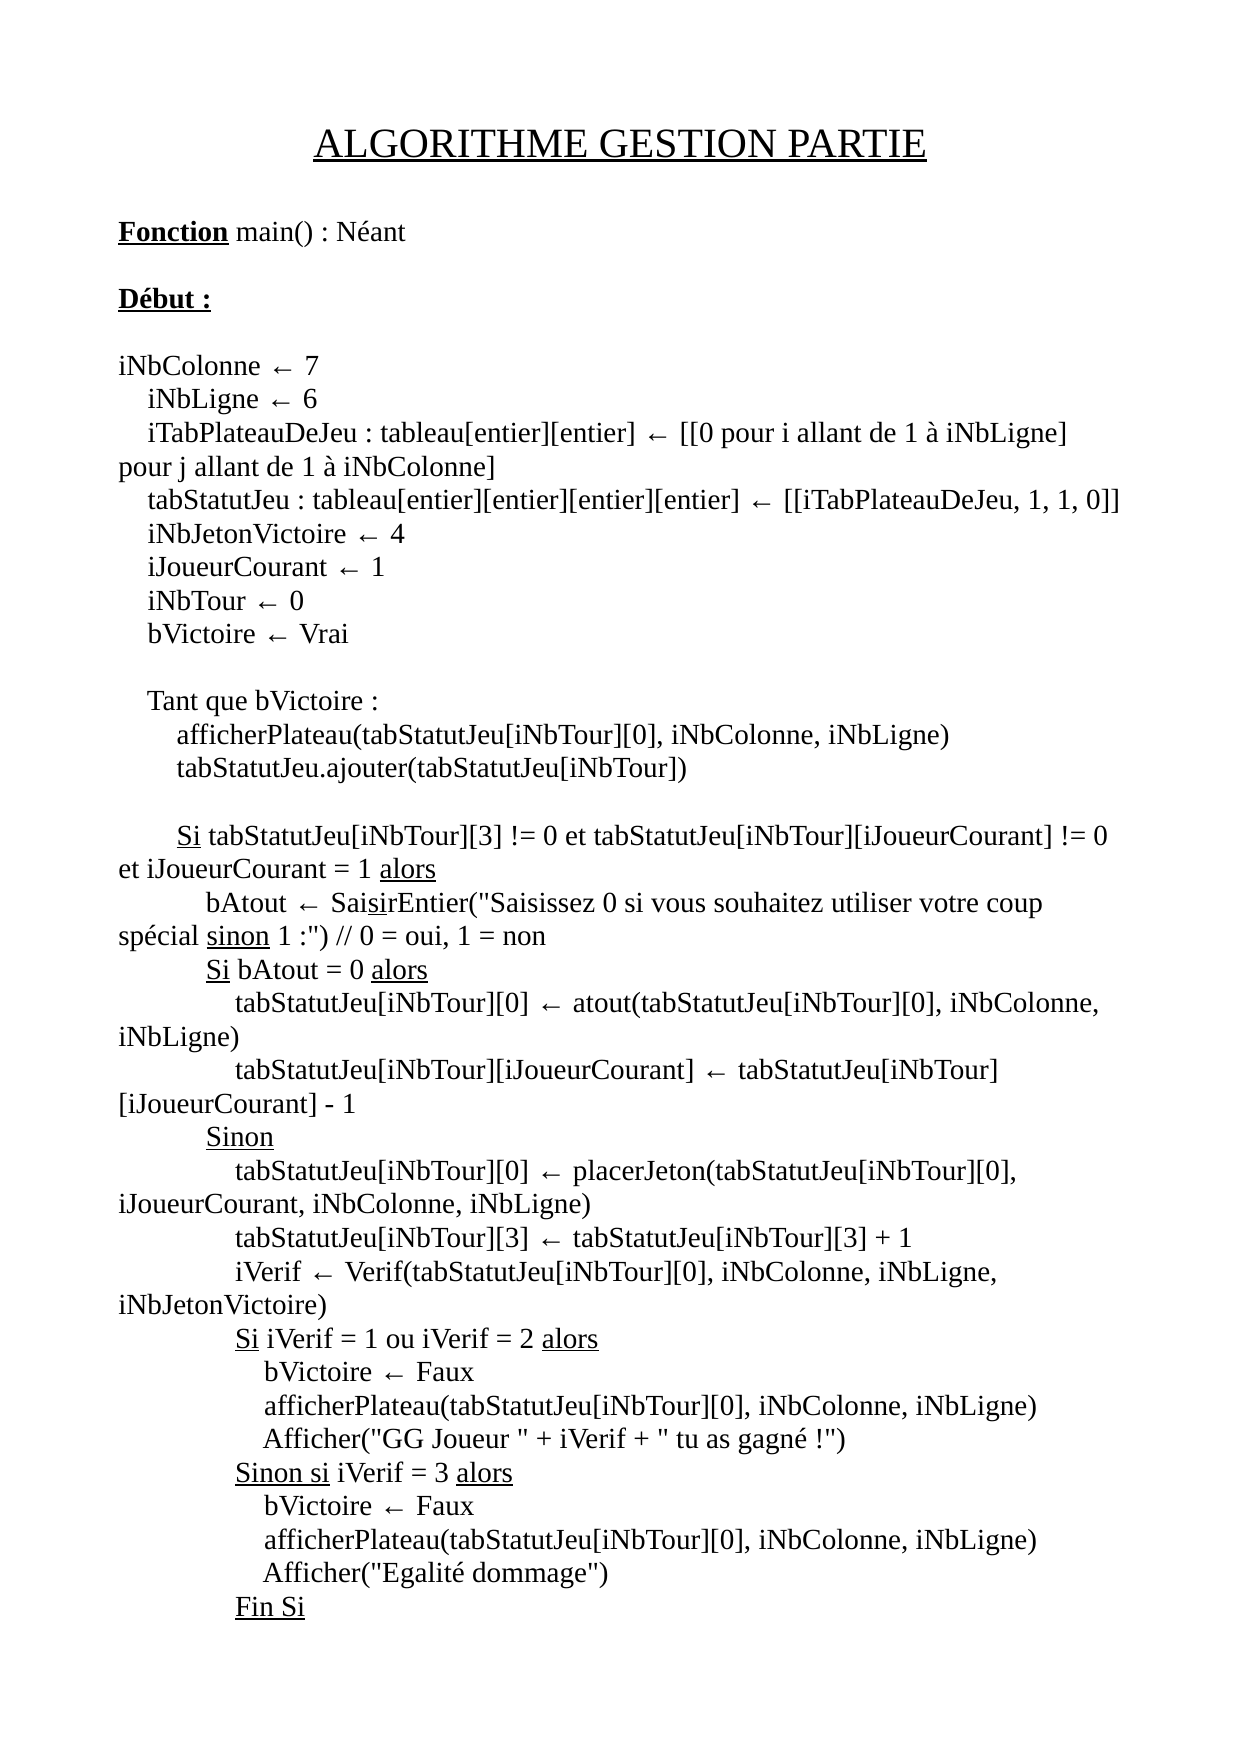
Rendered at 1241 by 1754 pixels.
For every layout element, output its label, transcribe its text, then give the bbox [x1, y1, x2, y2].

text Début : [118, 281, 1122, 348]
text iNbColonne ← 7 iNbLigne ← 6 iTabPlateauDeJeu : tableau[entier][entier] ← [[0 pour i allant de 1 à iNbLigne] pour j allant de 1 à iNbColonne] tabStatutJeu : tableau[entier][entier][entier][entier] ← [[iTabPlateauDeJeu, 1, 1, 0]] iNbJetonVictoire ← 4 iJoueurCourant ← 1 iNbTour ← 0 bVictoire ← Vrai Tant que bVictoire : afficherPlateau(tabStatutJeu[iNbTour][0], iNbColonne, iNbLigne) tabStatutJeu.ajouter(tabStatutJeu[iNbTour]) Si tabStatutJeu[iNbTour][3] != 0 et tabStatutJeu[iNbTour][iJoueurCourant] != 0 et iJoueurCourant = 1 alors bAtout ← SaisirEntier("Saisissez 0 si vous souhaitez utiliser votre coup spécial sinon 1 :") // 0 = oui, 1 = non Si bAtout = 0 alors tabStatutJeu[iNbTour][0] ← atout(tabStatutJeu[iNbTour][0], iNbColonne, iNbLigne) tabStatutJeu[iNbTour][iJoueurCourant] ← tabStatutJeu[iNbTour][iJoueurCourant] - 1 Sinon tabStatutJeu[iNbTour][0] ← placerJeton(tabStatutJeu[iNbTour][0], iJoueurCourant, iNbColonne, iNbLigne) tabStatutJeu[iNbTour][3] ← tabStatutJeu[iNbTour][3] + 1 iVerif ← Verif(tabStatutJeu[iNbTour][0], iNbColonne, iNbLigne, iNbJetonVictoire) Si iVerif = 1 ou iVerif = 2 alors bVictoire ← Faux afficherPlateau(tabStatutJeu[iNbTour][0], iNbColonne, iNbLigne) Afficher("GG Joueur " + iVerif + " tu as gagné !") Sinon si iVerif = 3 alors bVictoire ← Faux afficherPlateau(tabStatutJeu[iNbTour][0], iNbColonne, iNbLigne) Afficher("Egalité dommage") Fin Si [118, 348, 1122, 1623]
text Fonction main() : Néant [118, 214, 1122, 247]
text ALGORITHME GESTION PARTIE [118, 118, 1122, 166]
